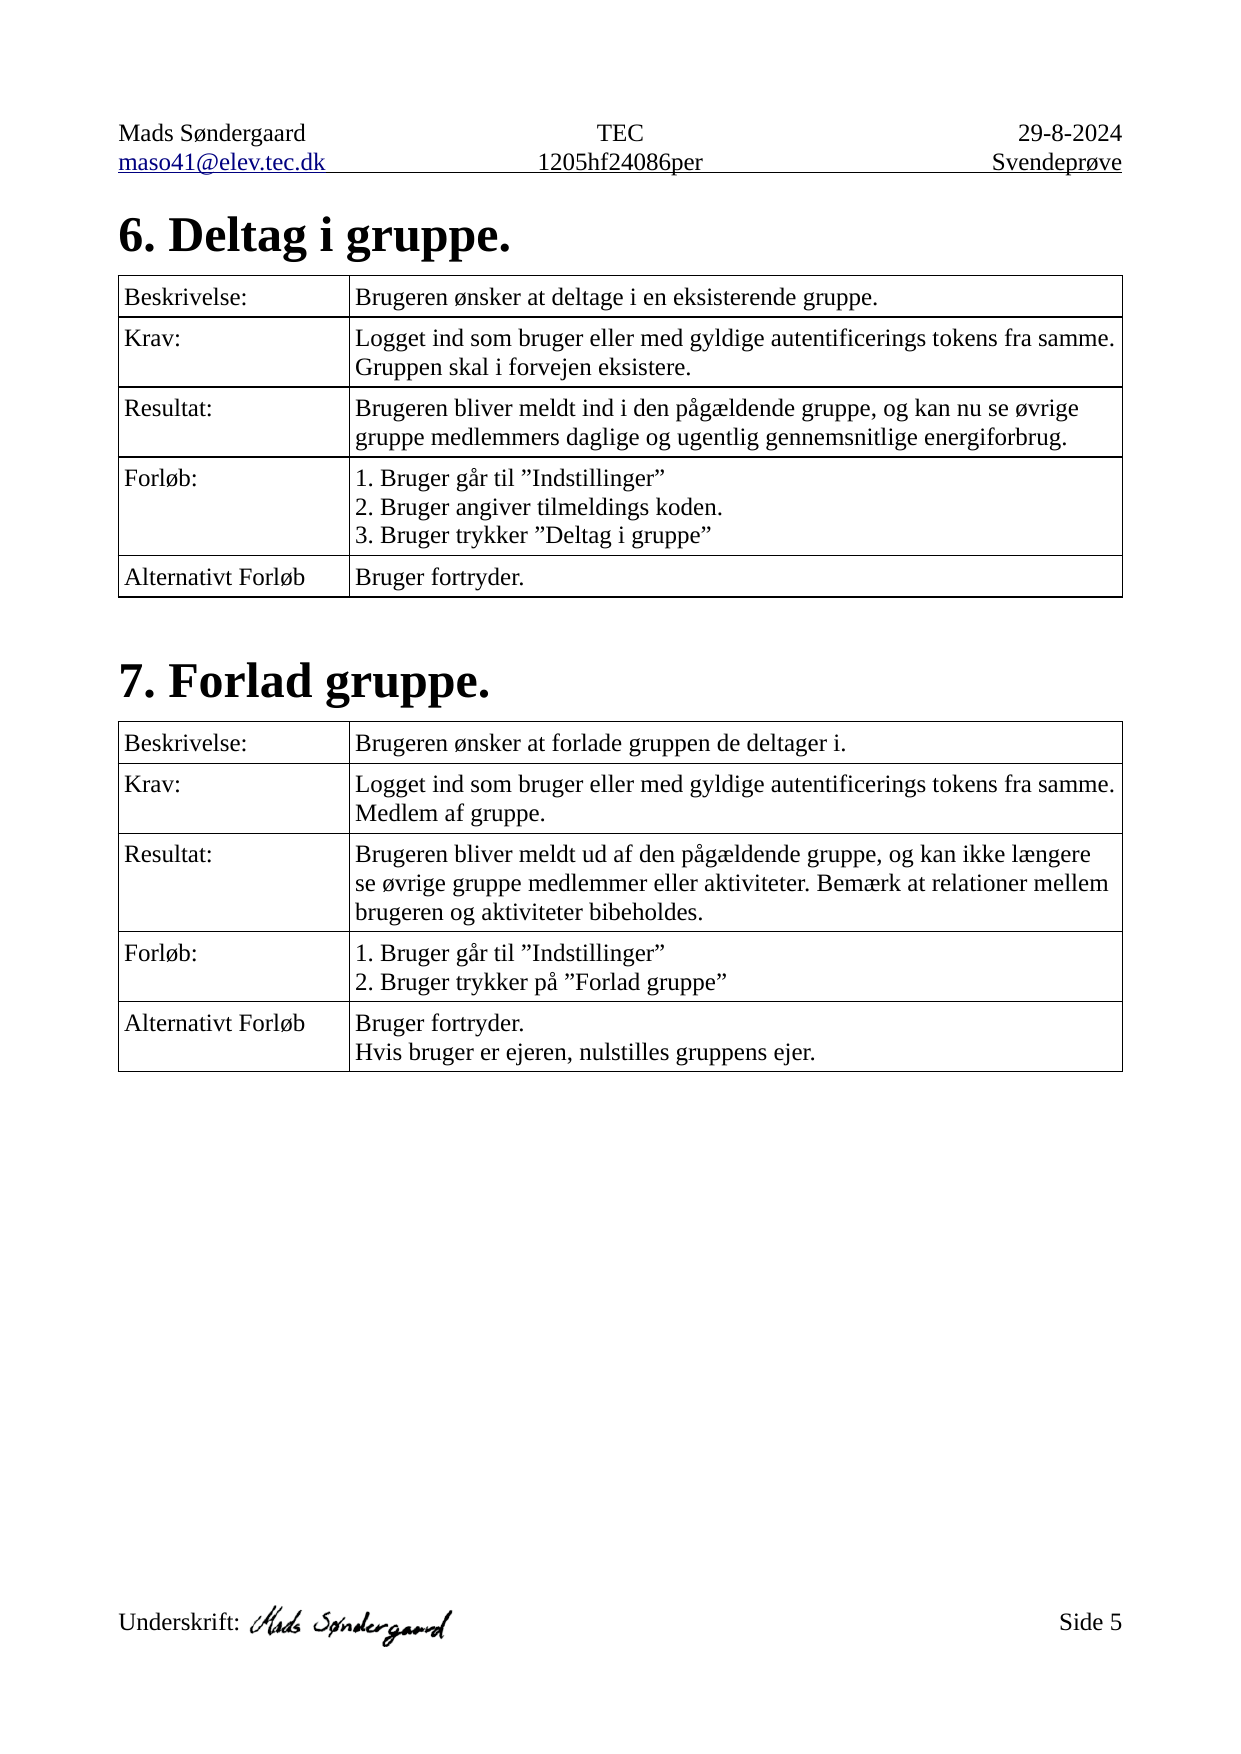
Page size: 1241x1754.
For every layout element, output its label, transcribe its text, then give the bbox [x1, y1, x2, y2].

table_header Brugeren ønsker at deltage i en eksisterende gruppe. [350, 276, 1122, 316]
table_cell Alternativt Forløb [119, 556, 349, 596]
table_cell Logget ind som bruger eller med gyldige autentificerings tokens fra samme. Medlem af gruppe. [350, 764, 1122, 832]
table_cell Resultat: [119, 834, 349, 931]
picture [244, 1600, 458, 1647]
table_cell Alternativt Forløb [119, 1002, 349, 1071]
table_header Brugeren ønsker at forlade gruppen de deltager i. [350, 722, 1122, 762]
subtitle 6. Deltag i gruppe. [118, 205, 1122, 263]
table_cell Forløb: [119, 458, 349, 555]
table_cell Krav: [119, 764, 349, 832]
table_cell Bruger fortryder. Hvis bruger er ejeren, nulstilles gruppens ejer. [350, 1002, 1122, 1071]
table_cell 1. Bruger går til ”Indstillinger” 2. Bruger trykker på ”Forlad gruppe” [350, 932, 1122, 1001]
table_cell Resultat: [119, 388, 349, 456]
table_cell Brugeren bliver meldt ind i den pågældende gruppe, og kan nu se øvrige gruppe medlemmers daglige og ugentlig gennemsnitlige energiforbrug. [350, 388, 1122, 456]
subtitle 7. Forlad gruppe. [118, 651, 1122, 709]
table_header Beskrivelse: [119, 722, 349, 762]
table_cell Forløb: [119, 932, 349, 1001]
table_header Beskrivelse: [119, 276, 349, 316]
table_cell Bruger fortryder. [350, 556, 1122, 596]
table_cell Brugeren bliver meldt ud af den pågældende gruppe, og kan ikke længere se øvrige gruppe medlemmer eller aktiviteter. Bemærk at relationer mellem brugeren og aktiviteter bibeholdes. [350, 834, 1122, 931]
table_cell 1. Bruger går til ”Indstillinger” 2. Bruger angiver tilmeldings koden. 3. Bruger trykker ”Deltag i gruppe” [350, 458, 1122, 555]
table_cell Logget ind som bruger eller med gyldige autentificerings tokens fra samme. Gruppen skal i forvejen eksistere. [350, 318, 1122, 386]
table_cell Krav: [119, 318, 349, 386]
